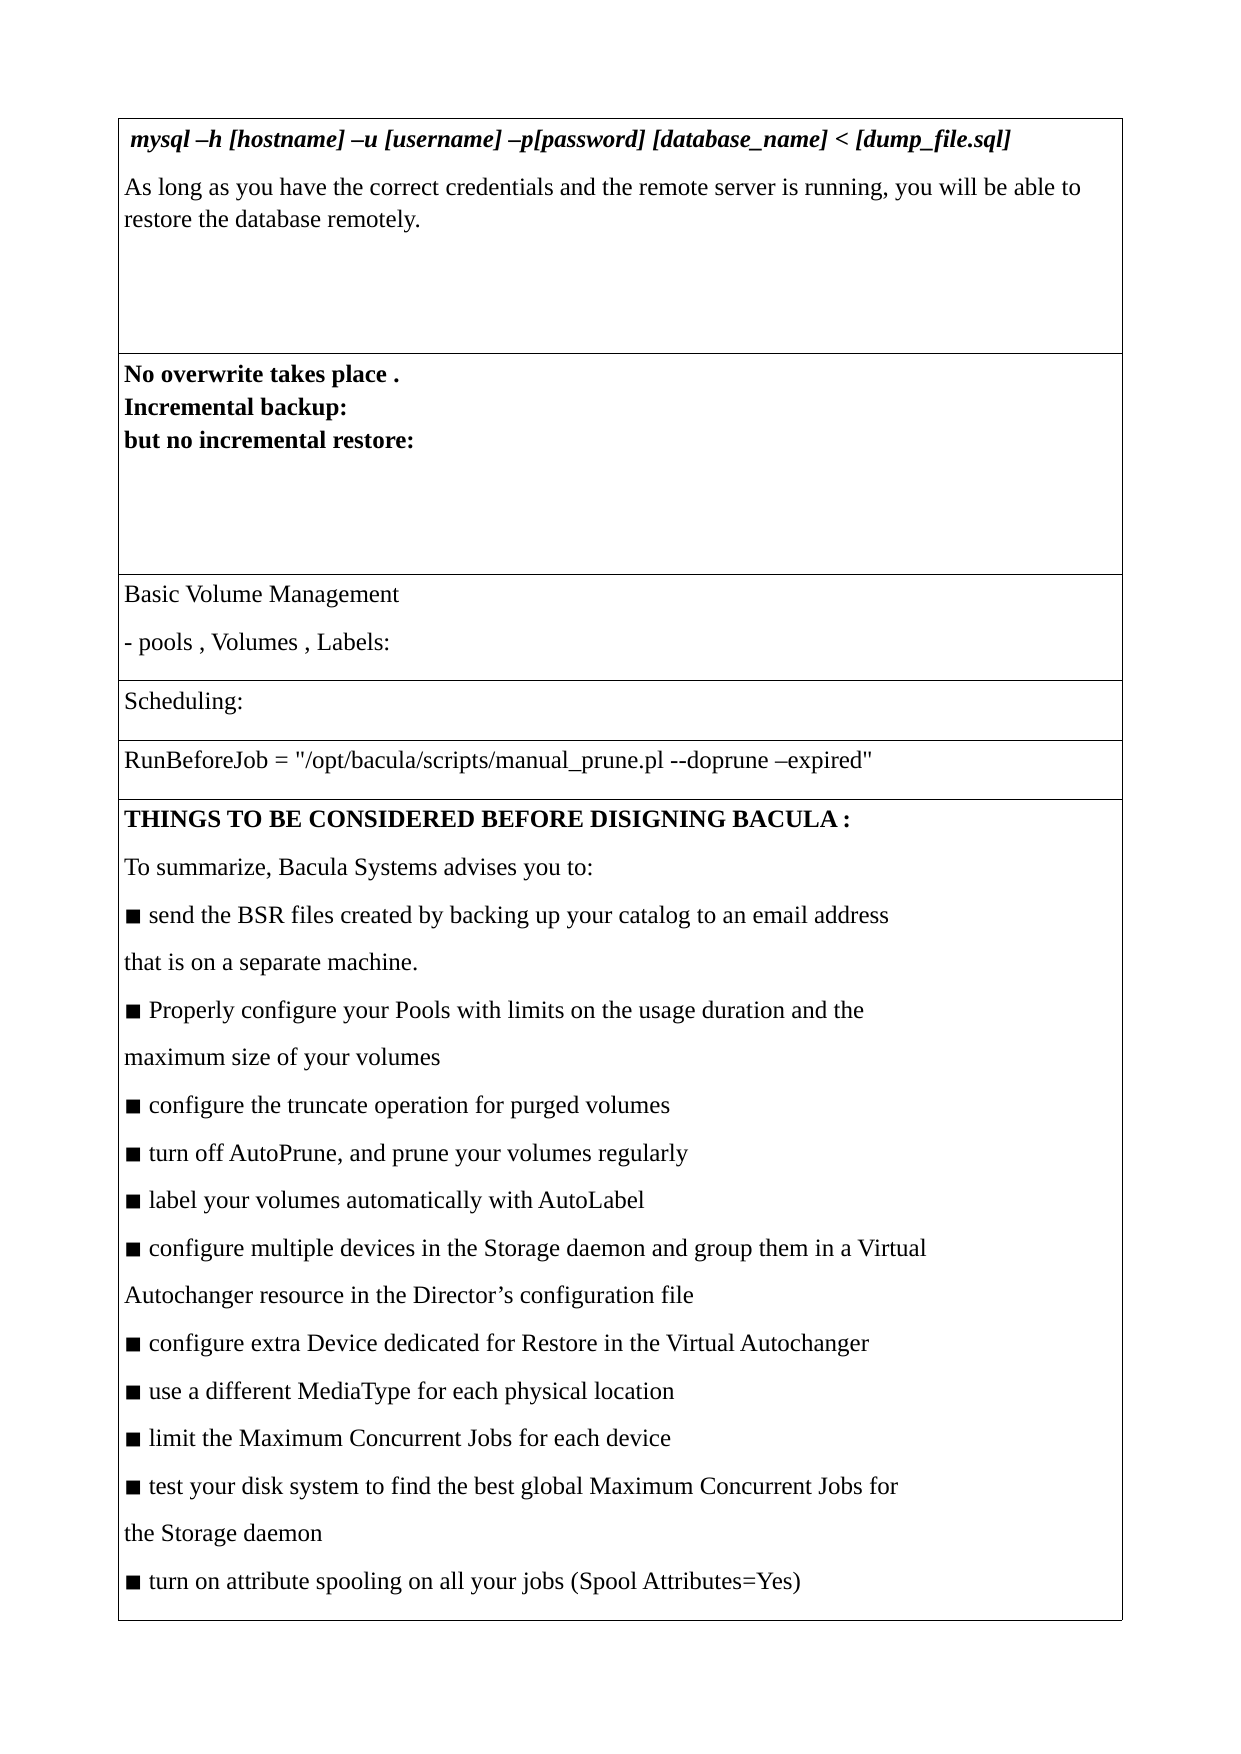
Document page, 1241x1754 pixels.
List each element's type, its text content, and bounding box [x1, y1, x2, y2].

table_cell THINGS TO BE CONSIDERED BEFORE DISIGNING BACULA : To summarize, Bacula Systems advises you to: ◾ send the BSR files created by backing up your catalog to an email address that is on a separate machine. ◾ Properly configure your Pools with limits on the usage duration and the maximum size of your volumes ◾ configure the truncate operation for purged volumes ◾ turn off AutoPrune, and prune your volumes regularly ◾ label your volumes automatically with AutoLabel ◾ configure multiple devices in the Storage daemon and group them in a Virtual Autochanger resource in the Director’s configuration file ◾ configure extra Device dedicated for Restore in the Virtual Autochanger ◾ use a different MediaType for each physical location ◾ limit the Maximum Concurrent Jobs for each device ◾ test your disk system to find the best global Maximum Concurrent Jobs for the Storage daemon ◾ turn on attribute spooling on all your jobs (Spool Attributes=Yes) [119, 800, 1122, 1619]
table_cell Scheduling: [119, 681, 1122, 739]
table_cell No overwrite takes place . Incremental backup: but no incremental restore: [119, 354, 1122, 573]
table_cell Basic Volume Management - pools , Volumes , Labels: [119, 575, 1122, 680]
table_cell RunBeforeJob = "/opt/bacula/scripts/manual_prune.pl --doprune –expired" [119, 741, 1122, 799]
table_cell mysql –h [hostname] –u [username] –p[password] [database_name] < [dump_file.sql] As long as you have the correct credentials and the remote server is running, you will be able to restore the database remotely. [119, 119, 1122, 353]
